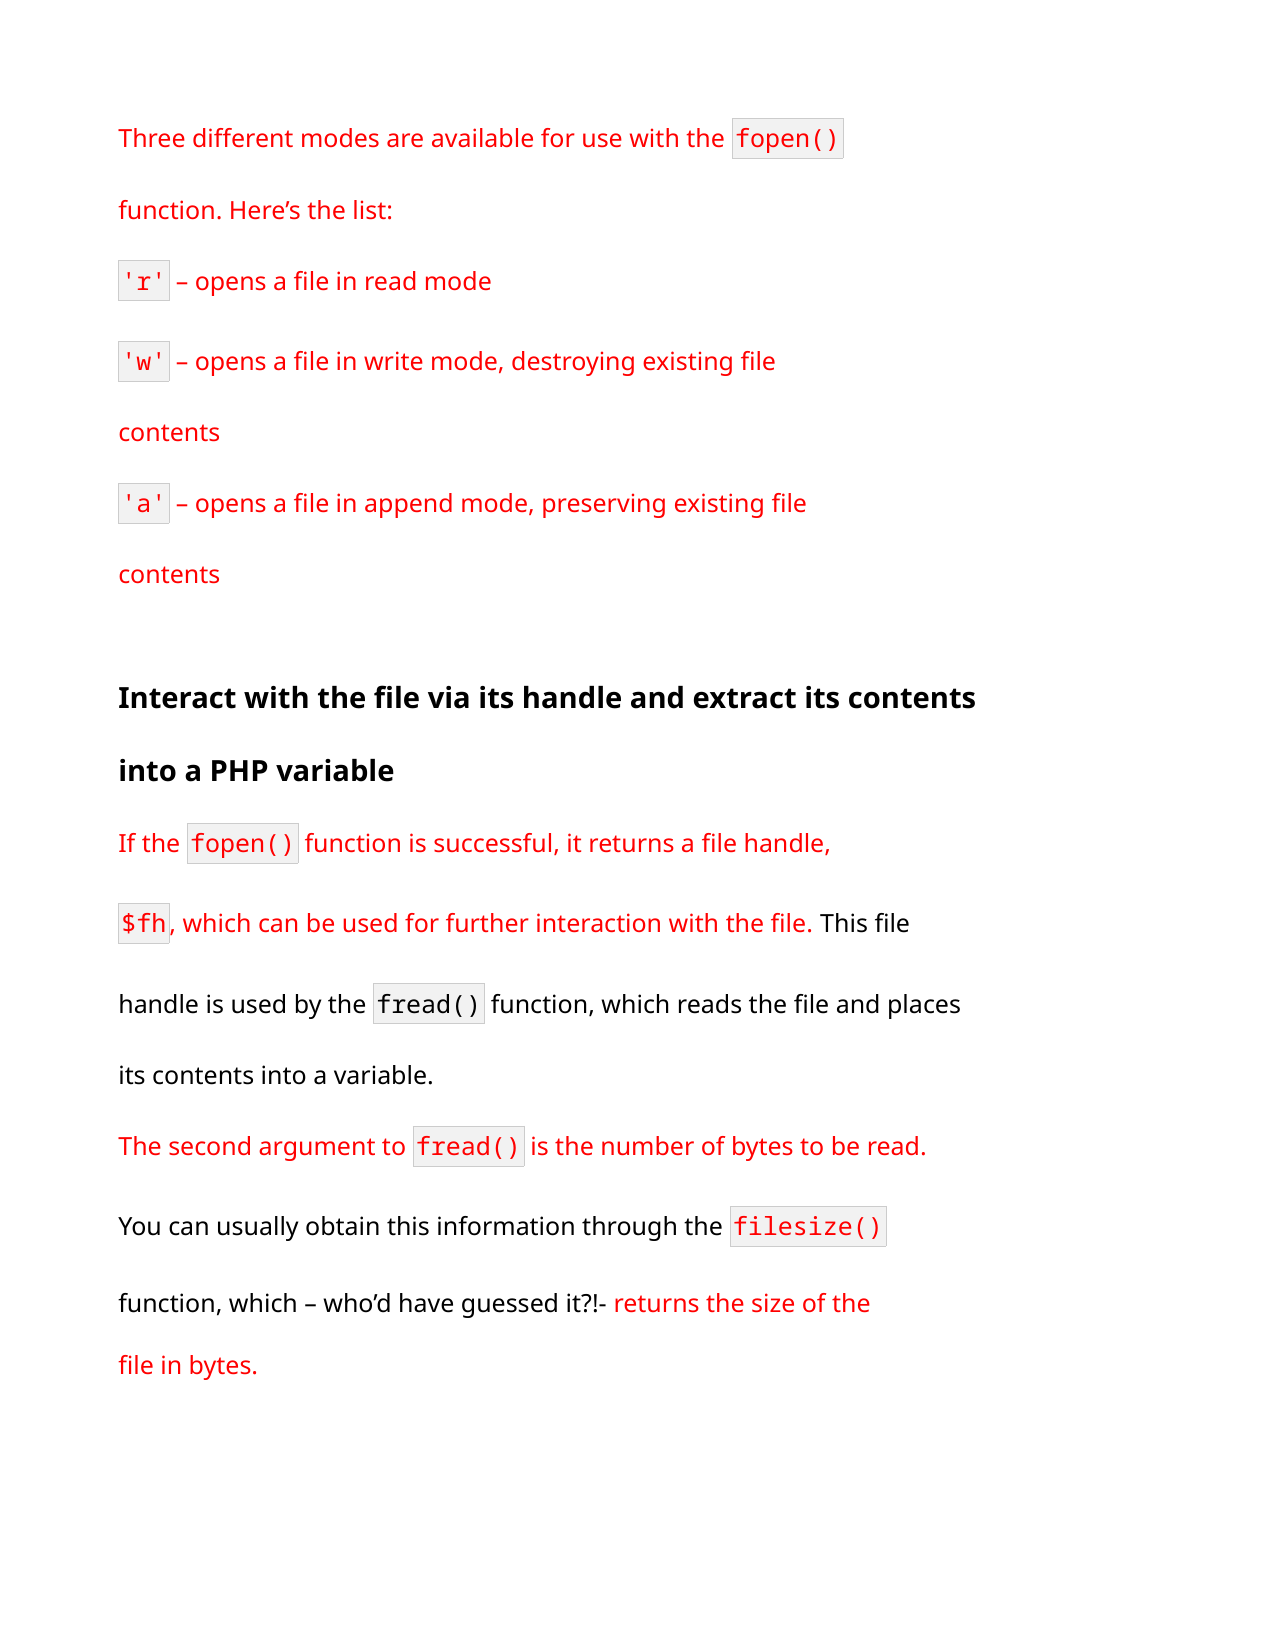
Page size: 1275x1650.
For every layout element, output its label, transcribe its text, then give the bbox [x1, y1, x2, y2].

text 'w' – opens a file in write mode, destroying existing file contents [118, 341, 1157, 449]
text If the fopen() function is successful, it returns a file handle, $fh, which can be used for further interaction with the file. This file handle is used by the fread() function, which reads the file and places its contents into a variable. [118, 823, 1157, 1092]
subtitle Interact with the file via its handle and extract its contents into a PHP variable [118, 677, 1157, 789]
text – opens a file in read mode [170, 260, 1157, 301]
text Three different modes are available for use with the fopen() function. Here’s the list: [118, 118, 1157, 226]
text 'r' [119, 261, 169, 300]
text The second argument to fread() is the number of bytes to be read. You can usually obtain this information through the filesize() [118, 1126, 1157, 1246]
text 'a' – opens a file in append mode, preserving existing file contents [118, 483, 1157, 591]
text function, which – who’d have guessed it?!- returns the size of the file in bytes. [118, 1286, 1157, 1381]
